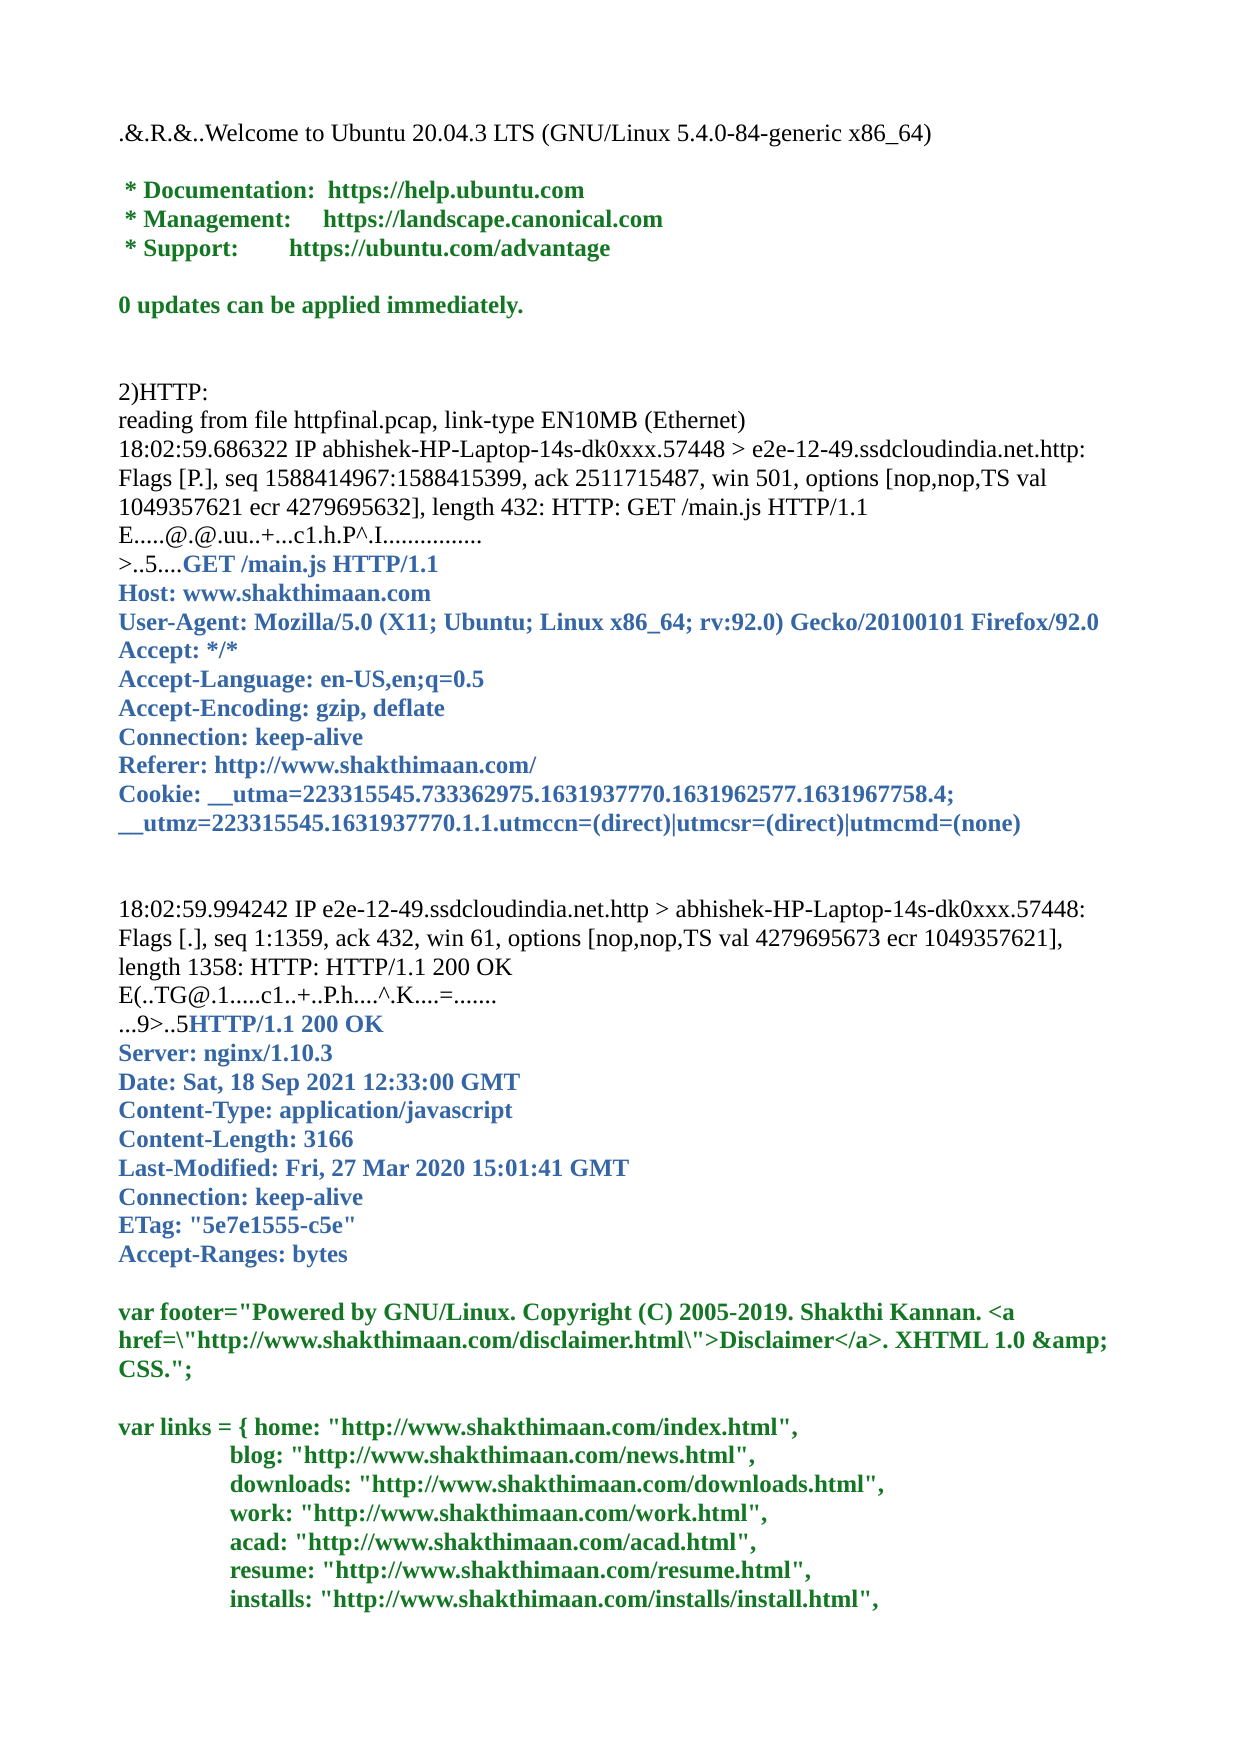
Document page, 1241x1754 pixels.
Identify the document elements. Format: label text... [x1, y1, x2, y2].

text User-Agent: Mozilla/5.0 (X11; Ubuntu; Linux x86_64; rv:92.0) Gecko/20100101 Firefox/92.0 [118, 607, 1122, 636]
text 18:02:59.686322 IP abhishek-HP-Laptop-14s-dk0xxx.57448 > e2e-12-49.ssdcloudindia.net.http: Flags [P.], seq 1588414967:1588415399, ack 2511715487, win 501, options [nop,nop,TS val 1049357621 ecr 4279695632], length 432: HTTP: GET /main.js HTTP/1.1 [118, 434, 1122, 521]
text Content-Length: 3166 [118, 1124, 1122, 1153]
text Accept: */* [118, 636, 1122, 664]
text Accept-Ranges: bytes [118, 1239, 1122, 1268]
text ETag: "5e7e1555-c5e" [118, 1211, 1122, 1239]
text Cookie: __utma=223315545.733362975.1631937770.1631962577.1631967758.4; __utmz=223315545.1631937770.1.1.utmccn=(direct)|utmcsr=(direct)|utmcmd=(none) [118, 779, 1122, 837]
text resume: "http://www.shakthimaan.com/resume.html", [118, 1556, 1122, 1584]
text Accept-Encoding: gzip, deflate [118, 693, 1122, 722]
text >..5....GET /main.js HTTP/1.1 [118, 549, 1122, 578]
text .&.R.&..Welcome to Ubuntu 20.04.3 LTS (GNU/Linux 5.4.0-84-generic x86_64) [118, 118, 1122, 147]
text * Support: https://ubuntu.com/advantage [118, 233, 1122, 262]
text Server: nginx/1.10.3 [118, 1038, 1122, 1067]
text 2)HTTP: [118, 377, 1122, 406]
text 18:02:59.994242 IP e2e-12-49.ssdcloudindia.net.http > abhishek-HP-Laptop-14s-dk0xxx.57448: Flags [.], seq 1:1359, ack 432, win 61, options [nop,nop,TS val 4279695673 ecr 1049357621], length 1358: HTTP: HTTP/1.1 200 OK [118, 894, 1122, 981]
text * Documentation: https://help.ubuntu.com [118, 176, 1122, 204]
text Connection: keep-alive [118, 722, 1122, 751]
text Content-Type: application/javascript [118, 1096, 1122, 1124]
text E.....@.@.uu..+...c1.h.P^.I................ [118, 521, 1122, 549]
text acad: "http://www.shakthimaan.com/acad.html", [118, 1527, 1122, 1556]
text work: "http://www.shakthimaan.com/work.html", [118, 1498, 1122, 1527]
text Date: Sat, 18 Sep 2021 12:33:00 GMT [118, 1067, 1122, 1096]
text downloads: "http://www.shakthimaan.com/downloads.html", [118, 1469, 1122, 1498]
text var footer="Powered by GNU/Linux. Copyright (C) 2005-2019. Shakthi Kannan. <a href=\"http://www.shakthimaan.com/disclaimer.html\">Disclaimer</a>. XHTML 1.0 &amp; CSS."; [118, 1297, 1122, 1383]
text Referer: http://www.shakthimaan.com/ [118, 751, 1122, 779]
text var links = { home: "http://www.shakthimaan.com/index.html", [118, 1412, 1122, 1441]
text installs: "http://www.shakthimaan.com/installs/install.html", [118, 1584, 1122, 1613]
text Last-Modified: Fri, 27 Mar 2020 15:01:41 GMT [118, 1153, 1122, 1182]
text ...9>..5HTTP/1.1 200 OK [118, 1009, 1122, 1038]
text Accept-Language: en-US,en;q=0.5 [118, 664, 1122, 693]
text 0 updates can be applied immediately. [118, 291, 1122, 319]
text * Management: https://landscape.canonical.com [118, 204, 1122, 233]
text E(..TG@.1.....c1..+..P.h....^.K....=....... [118, 981, 1122, 1009]
text reading from file httpfinal.pcap, link-type EN10MB (Ethernet) [118, 406, 1122, 434]
text Connection: keep-alive [118, 1182, 1122, 1211]
text blog: "http://www.shakthimaan.com/news.html", [118, 1441, 1122, 1469]
text Host: www.shakthimaan.com [118, 578, 1122, 607]
